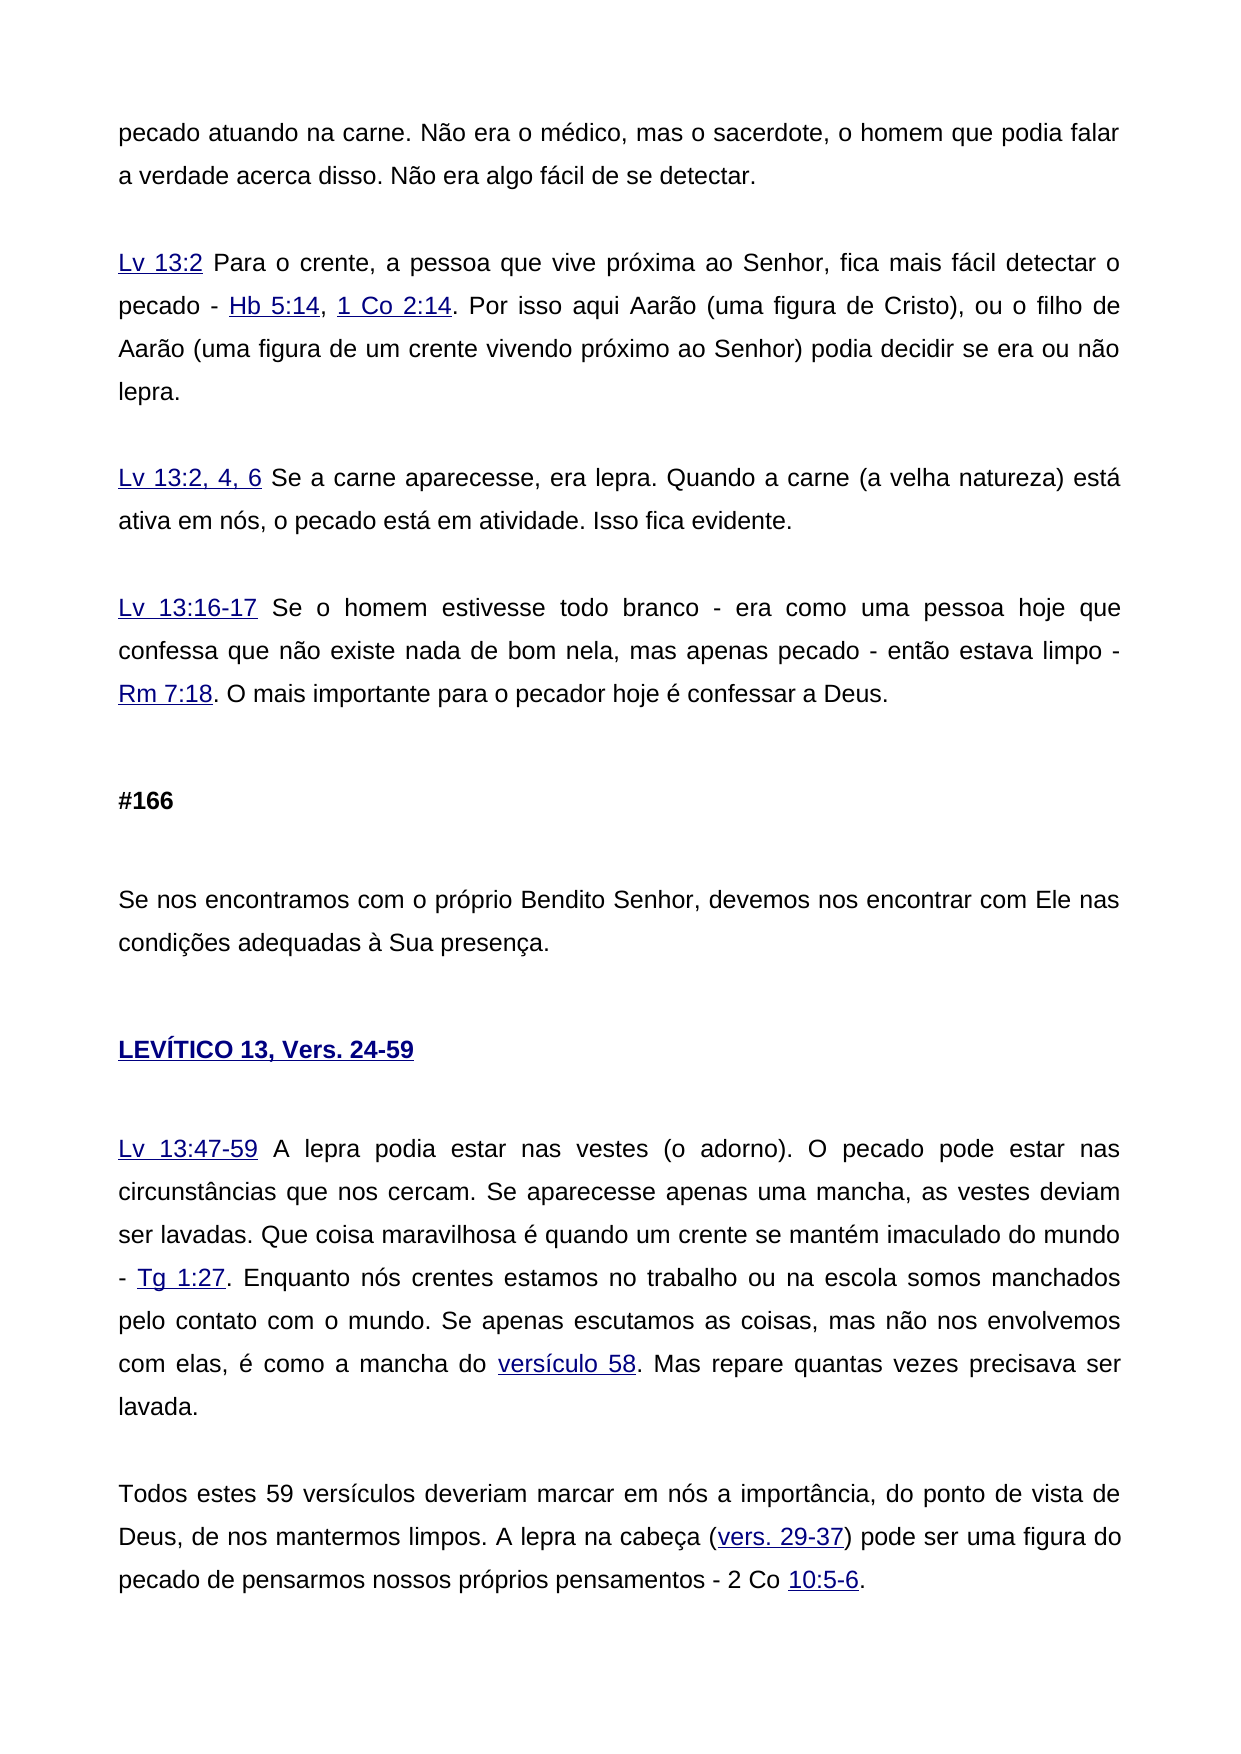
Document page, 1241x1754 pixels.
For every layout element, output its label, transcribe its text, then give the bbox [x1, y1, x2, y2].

text Se nos encontramos com o próprio Bendito Senhor, devemos nos encontrar com Ele nas condições adequadas à Sua presença. [118, 884, 1122, 956]
text pecado atuando na carne. Não era o médico, mas o sacerdote, o homem que podia falar a verdade acerca disso. Não era algo fácil de se detectar. [118, 118, 1122, 190]
text Lv 13:2, 4, 6 Se a carne aparecesse, era lepra. Quando a carne (a velha natureza) está ativa em nós, o pecado está em atividade. Isso fica evidente. [118, 463, 1122, 535]
text Lv 13:2 Para o crente, a pessoa que vive próxima ao Senhor, fica mais fácil detectar o pecado - Hb 5:14, 1 Co 2:14. Por isso aqui Aarão (uma figura de Cristo), ou o filho de Aarão (uma figura de um crente vivendo próximo ao Senhor) podia decidir se era ou não lepra. [118, 247, 1122, 406]
text Lv 13:47-59 A lepra podia estar nas vestes (o adorno). O pecado pode estar nas circunstâncias que nos cercam. Se aparecesse apenas uma mancha, as vestes deviam ser lavadas. Que coisa maravilhosa é quando um crente se mantém imaculado do mundo - Tg 1:27. Enquanto nós crentes estamos no trabalho ou na escola somos manchados pelo contato com o mundo. Se apenas escutamos as coisas, mas não nos envolvemos com elas, é como a mancha do versículo 58. Mas repare quantas vezes precisava ser lavada. [118, 1133, 1122, 1421]
text Lv 13:16-17 Se o homem estivesse todo branco - era como uma pessoa hoje que confessa que não existe nada de bom nela, mas apenas pecado - então estava limpo - Rm 7:18. O mais importante para o pecador hoje é confessar a Deus. [118, 592, 1122, 707]
subtitle #166 [118, 786, 1122, 814]
text Todos estes 59 versículos deveriam marcar em nós a importância, do ponto de vista de Deus, de nos mantermos limpos. A lepra na cabeça (vers. 29-37) pode ser uma figura do pecado de pensarmos nossos próprios pensamentos - 2 Co 10:5-6. [118, 1478, 1122, 1593]
subtitle LEVÍTICO 13, Vers. 24-59 [118, 1035, 1122, 1063]
